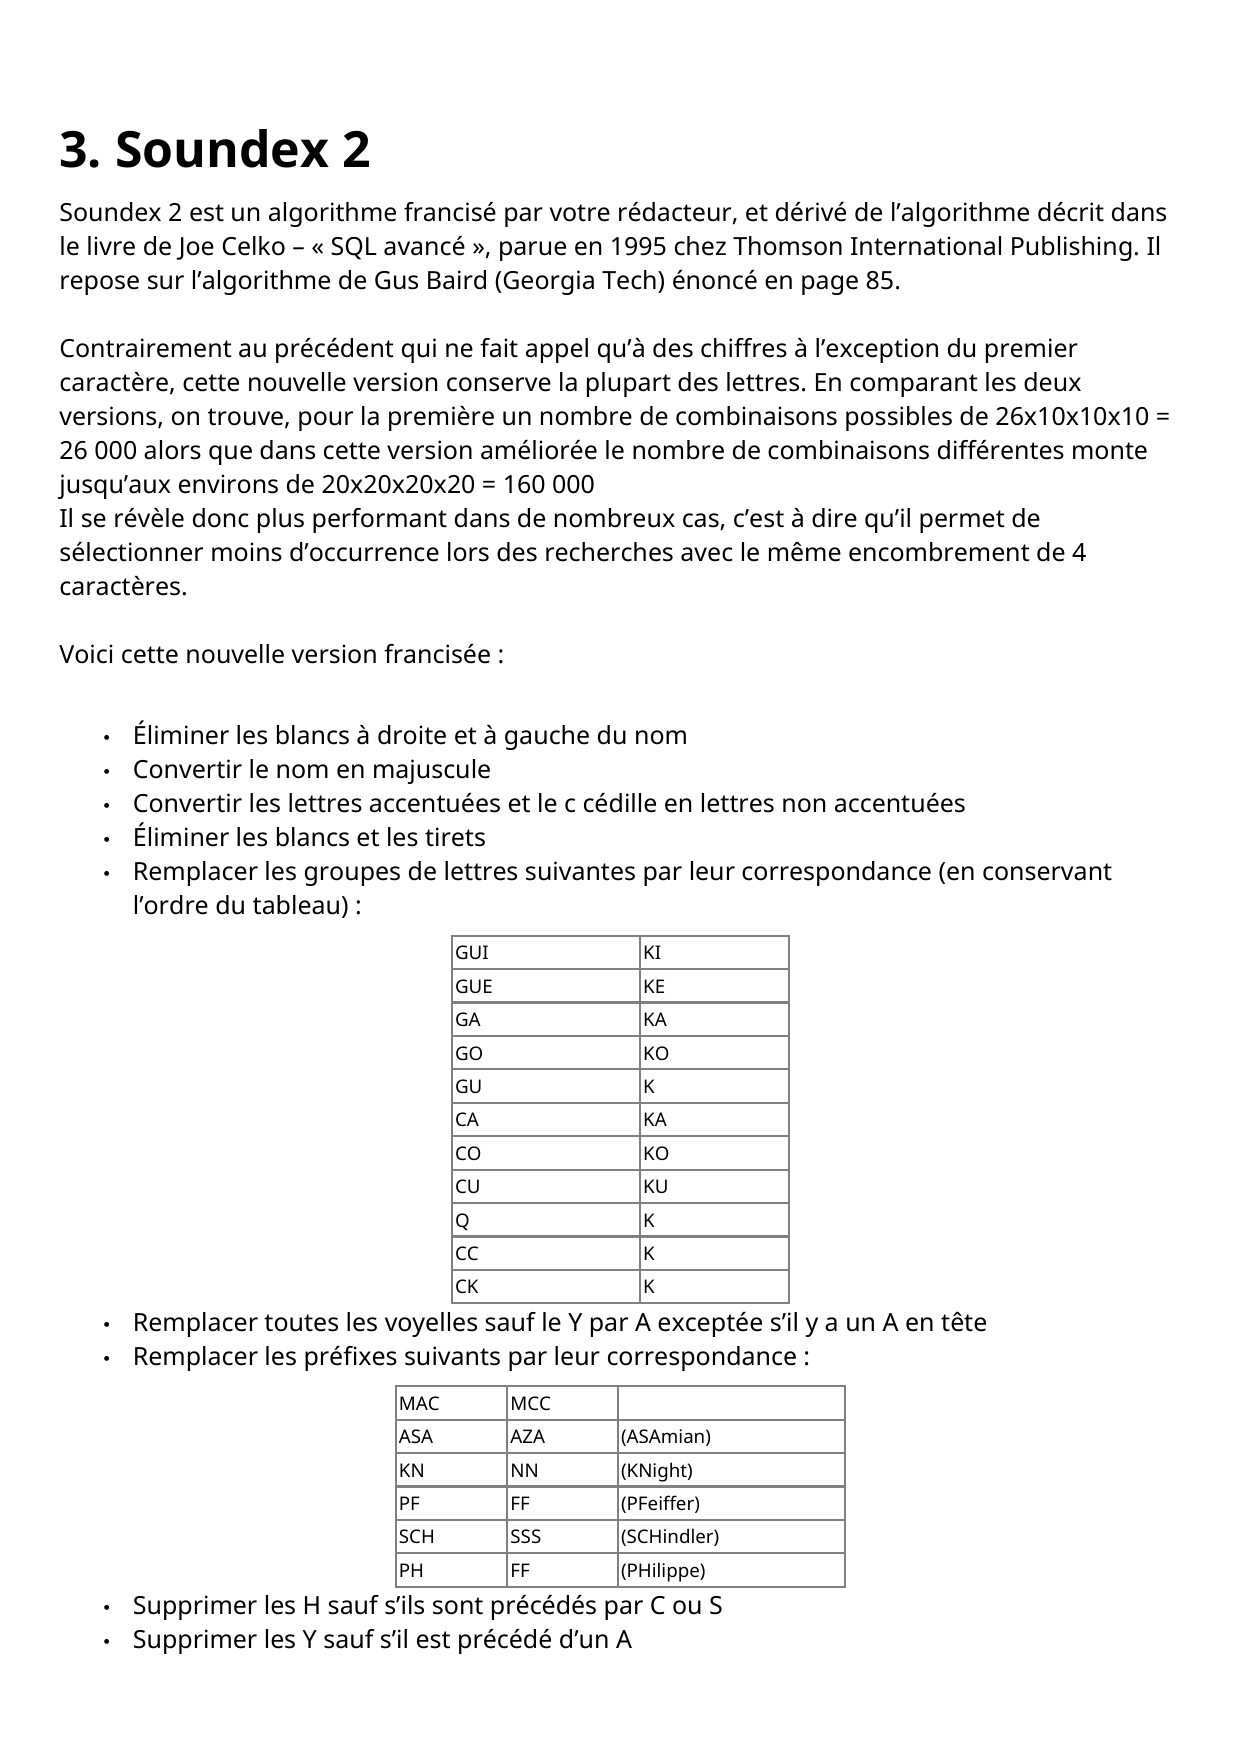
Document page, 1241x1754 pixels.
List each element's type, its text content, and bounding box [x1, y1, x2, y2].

table_cell (PFeiffer) [619, 1488, 844, 1519]
table_cell Q [453, 1204, 639, 1235]
table_header KI [641, 937, 788, 968]
table_cell FF [508, 1554, 617, 1586]
table_cell KA [641, 1004, 788, 1035]
table_cell K [641, 1070, 788, 1102]
table_cell KN [397, 1454, 506, 1485]
table_cell KO [641, 1037, 788, 1068]
table_cell CC [453, 1238, 639, 1269]
table_cell SCH [397, 1521, 506, 1552]
table_cell CU [453, 1171, 639, 1202]
table_cell ASA [397, 1421, 506, 1452]
list Remplacer les groupes de lettres suivantes par leur correspondance (en conservant l’ordre du tableau) : [103, 854, 1181, 922]
table_cell K [641, 1238, 788, 1269]
table_cell SSS [508, 1521, 617, 1552]
table_cell KO [641, 1137, 788, 1168]
table_cell NN [508, 1454, 617, 1485]
list Supprimer les H sauf s’ils sont précédés par C ou S [103, 1588, 1181, 1622]
table_cell CA [453, 1104, 639, 1135]
table_cell GA [453, 1004, 639, 1035]
table_cell (ASAmian) [619, 1421, 844, 1452]
table_cell (SCHindler) [619, 1521, 844, 1552]
text Contrairement au précédent qui ne fait appel qu’à des chiffres à l’exception du premier caractère, cette nouvelle version conserve la plupart des lettres. En comparant les deux versions, on trouve, pour la première un nombre de combinaisons possibles de 26x10x10x10 = 26 000 alors que dans cette version améliorée le nombre de combinaisons différentes monte jusqu’aux environs de 20x20x20x20 = 160 000 Il se révèle donc plus performant dans de nombreux cas, c’est à dire qu’il permet de sélectionner moins d’occurrence lors des recherches avec le même encombrement de 4 caractères. [59, 330, 1181, 603]
table_header MCC [508, 1387, 617, 1418]
table_cell AZA [508, 1421, 617, 1452]
list Convertir le nom en majuscule [103, 752, 1181, 786]
table_cell KA [641, 1104, 788, 1135]
table_cell PF [397, 1488, 506, 1519]
table_cell GO [453, 1037, 639, 1068]
table_cell GUE [453, 970, 639, 1001]
table_header GUI [453, 937, 639, 968]
table_cell (KNight) [619, 1454, 844, 1485]
list Supprimer les Y sauf s’il est précédé d’un A [103, 1622, 1181, 1656]
table_cell CO [453, 1137, 639, 1168]
list Remplacer les préfixes suivants par leur correspondance : [103, 1338, 1181, 1372]
table_cell FF [508, 1488, 617, 1519]
table_header MAC [397, 1387, 506, 1418]
list Éliminer les blancs à droite et à gauche du nom [103, 718, 1181, 752]
table_cell (PHilippe) [619, 1554, 844, 1586]
text Soundex 2 est un algorithme francisé par votre rédacteur, et dérivé de l’algorithme décrit dans le livre de Joe Celko – « SQL avancé », parue en 1995 chez Thomson International Publishing. Il repose sur l’algorithme de Gus Baird (Georgia Tech) énoncé en page 85. [59, 194, 1181, 296]
list Remplacer toutes les voyelles sauf le Y par A exceptée s’il y a un A en tête [103, 1304, 1181, 1338]
list Éliminer les blancs et les tirets [103, 820, 1181, 854]
table_cell K [641, 1271, 788, 1302]
table_cell K [641, 1204, 788, 1235]
table_header [619, 1387, 844, 1418]
table_cell CK [453, 1271, 639, 1302]
table_cell KE [641, 970, 788, 1001]
table_cell PH [397, 1554, 506, 1586]
subtitle 3. Soundex 2 [59, 113, 1181, 182]
list Convertir les lettres accentuées et le c cédille en lettres non accentuées [103, 786, 1181, 820]
text Voici cette nouvelle version francisée : [59, 637, 1181, 671]
table_cell GU [453, 1070, 639, 1102]
table_cell KU [641, 1171, 788, 1202]
